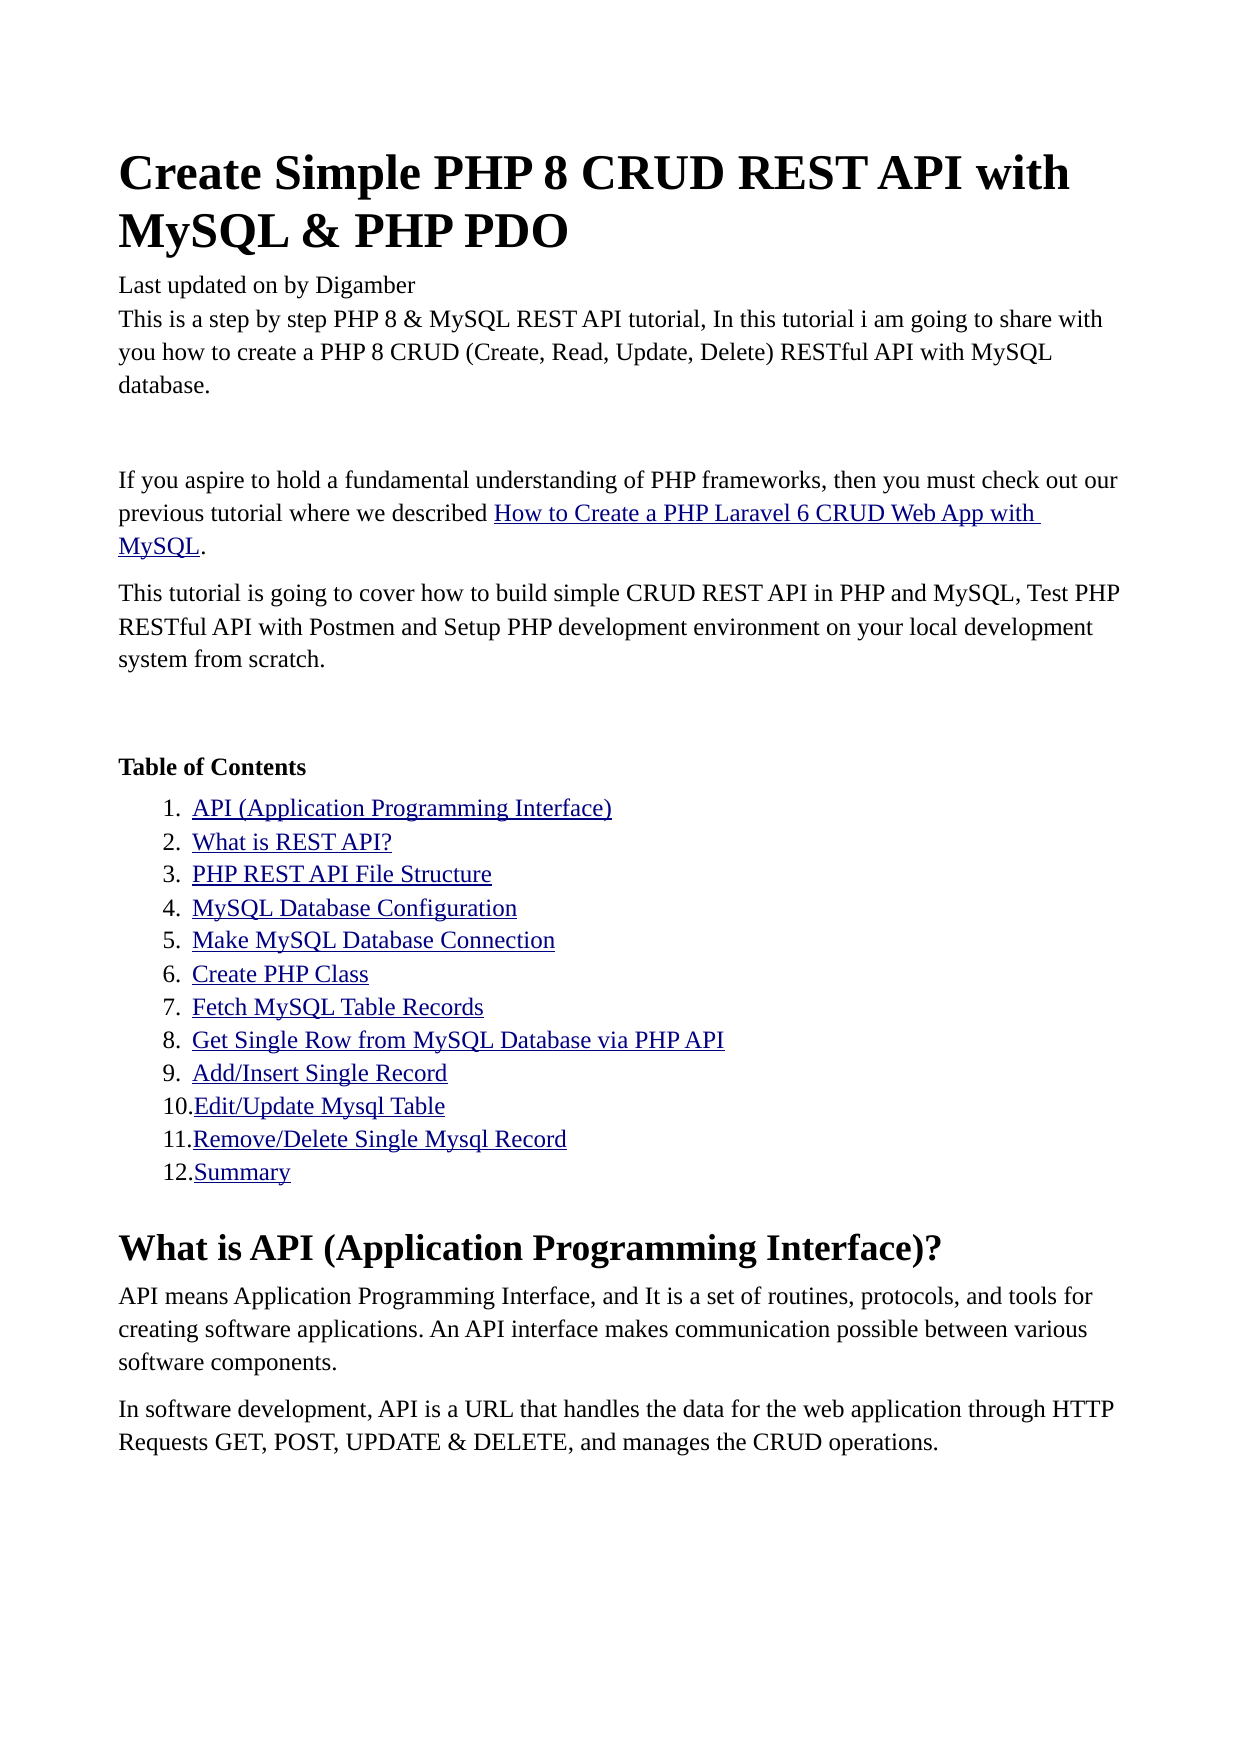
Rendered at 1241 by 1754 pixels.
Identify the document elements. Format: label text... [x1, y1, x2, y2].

list Make MySQL Database Connection [162, 926, 1122, 954]
text In software development, API is a URL that handles the data for the web application through HTTP Requests GET, POST, UPDATE & DELETE, and manages the CRUD operations. [118, 1394, 1122, 1456]
list Get Single Row from MySQL Database via PHP API [162, 1025, 1122, 1053]
text This tutorial is going to cover how to build simple CRUD REST API in PHP and MySQL, Test PHP RESTful API with Postmen and Setup PHP development environment on your local development system from scratch. [118, 578, 1122, 673]
list What is REST API? [162, 827, 1122, 855]
text API means Application Programming Interface, and It is a set of routines, protocols, and tools for creating software applications. An API interface makes communication possible between various software components. [118, 1281, 1122, 1376]
text If you aspire to hold a fundamental understanding of PHP frameworks, then you must check out our previous tutorial where we described How to Create a PHP Laravel 6 CRUD Web App with MySQL. [118, 465, 1122, 560]
list Create PHP Class [162, 959, 1122, 987]
subtitle Table of Contents [118, 752, 1122, 781]
list Edit/Update Mysql Table [162, 1091, 1122, 1119]
subtitle Create Simple PHP 8 CRUD REST API with MySQL & PHP PDO [118, 143, 1122, 258]
text This is a step by step PHP 8 & MySQL REST API tutorial, In this tutorial i am going to share with you how to create a PHP 8 CRUD (Create, Read, Update, Delete) RESTful API with MySQL database. [118, 304, 1122, 398]
text Last updated on by Digamber [118, 271, 1122, 299]
list Remove/Delete Single Mysql Record [162, 1124, 1122, 1152]
list PHP REST API File Structure [162, 859, 1122, 888]
list Summary [162, 1157, 1122, 1186]
list MySQL Database Configuration [162, 893, 1122, 921]
list Fetch MySQL Table Records [162, 992, 1122, 1020]
list API (Application Programming Interface) [162, 793, 1122, 822]
list Add/Insert Single Record [162, 1058, 1122, 1086]
subtitle What is API (Application Programming Interface)? [118, 1225, 1122, 1268]
